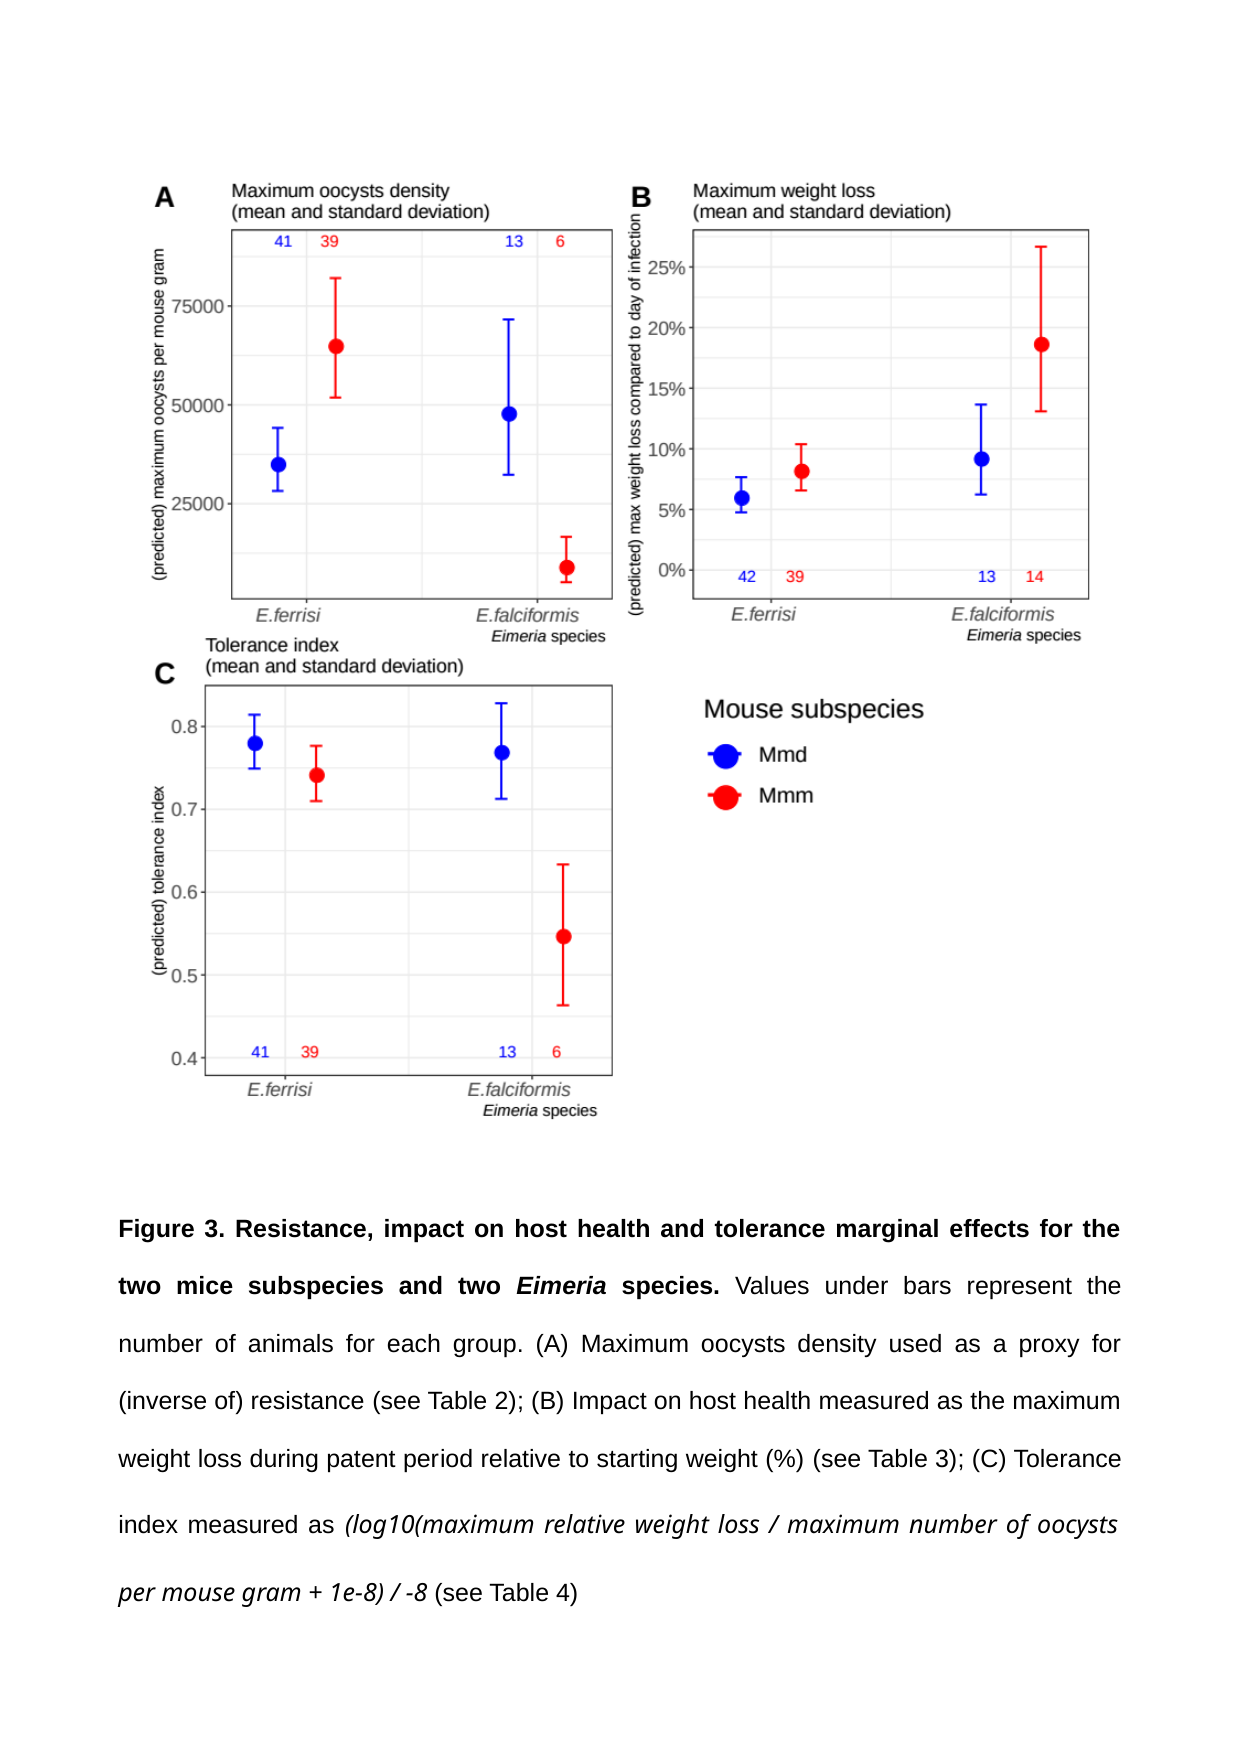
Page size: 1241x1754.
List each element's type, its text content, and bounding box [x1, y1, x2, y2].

picture [144, 175, 1097, 1128]
text Figure 3. Resistance, impact on host health and tolerance marginal effects for the two mice subspecies and two Eimeria species. Values under bars represent the number of animals for each group. (A) Maximum oocysts density used as a proxy for (inverse of) resistance (see Table 2); (B) Impact on host health measured as the maximum weight loss during patent period relative to starting weight (%) (see Table 3); (C) Tolerance index measured as (log10(maximum relative weight loss / maximum number of oocysts per mouse gram + 1e-8) / -8 (see Table 4) [118, 1214, 1122, 1609]
